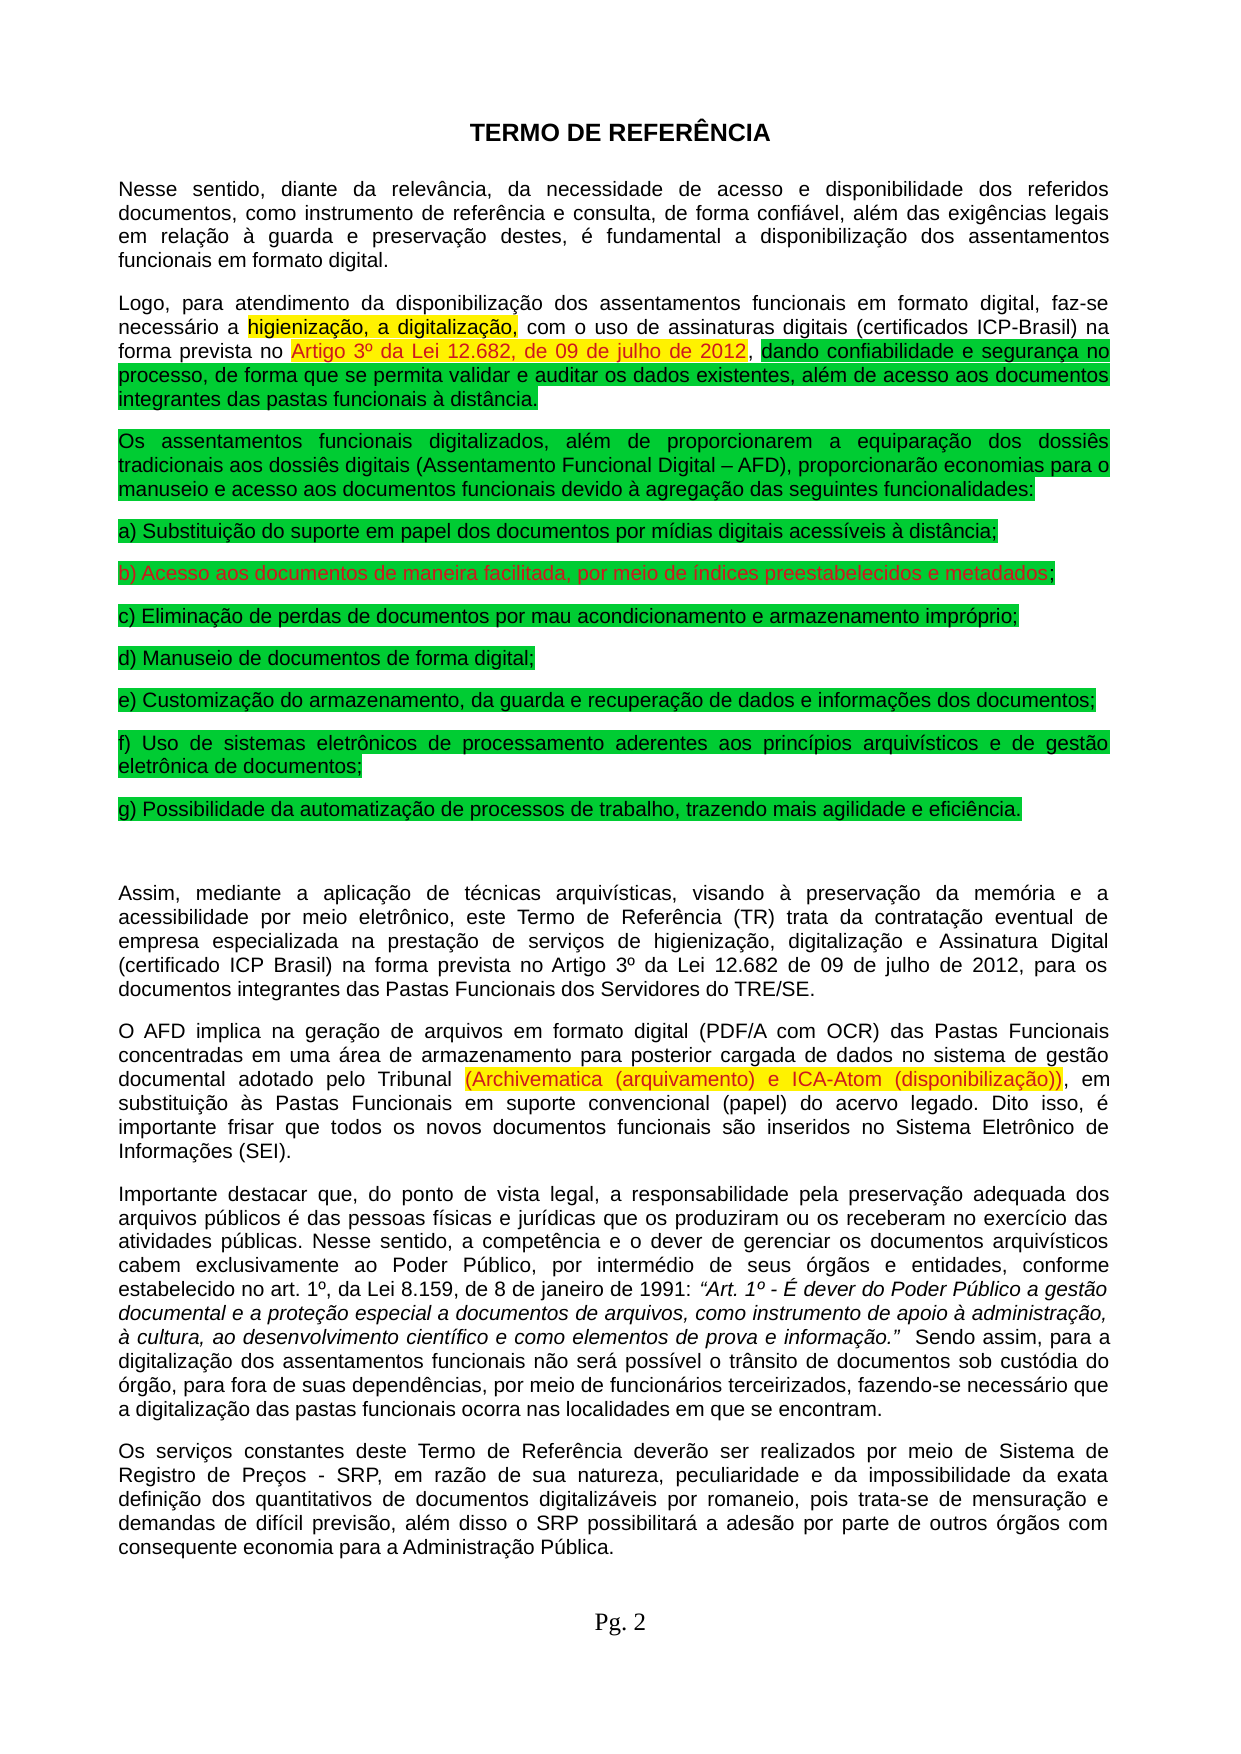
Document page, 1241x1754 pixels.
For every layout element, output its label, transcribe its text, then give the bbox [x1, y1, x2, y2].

text g) Possibilidade da automatização de processos de trabalho, trazendo mais agilidade e eficiência. [118, 797, 1110, 821]
text b) Acesso aos documentos de maneira facilitada, por meio de índices preestabelecidos e metadados; [118, 561, 1110, 585]
text a) Substituição do suporte em papel dos documentos por mídias digitais acessíveis à distância; [118, 519, 1110, 543]
text Nesse sentido, diante da relevância, da necessidade de acesso e disponibilidade dos referidos documentos, como instrumento de referência e consulta, de forma confiável, além das exigências legais em relação à guarda e preservação destes, é fundamental a disponibilização dos assentamentos funcionais em formato digital. [118, 176, 1110, 272]
text Importante destacar que, do ponto de vista legal, a responsabilidade pela preservação adequada dos arquivos públicos é das pessoas físicas e jurídicas que os produziram ou os receberam no exercício das atividades públicas. Nesse sentido, a competência e o dever de gerenciar os documentos arquivísticos cabem exclusivamente ao Poder Público, por intermédio de seus órgãos e entidades, conforme estabelecido no art. 1º, da Lei 8.159, de 8 de janeiro de 1991: “Art. 1º - É dever do Poder Público a gestão documental e a proteção especial a documentos de arquivos, como instrumento de apoio à administração, à cultura, ao desenvolvimento científico e como elementos de prova e informação.” Sendo assim, para a digitalização dos assentamentos funcionais não será possível o trânsito de documentos sob custódia do órgão, para fora de suas dependências, por meio de funcionários terceirizados, fazendo-se necessário que a digitalização das pastas funcionais ocorra nas localidades em que se encontram. [118, 1181, 1110, 1421]
text O AFD implica na geração de arquivos em formato digital (PDF/A com OCR) das Pastas Funcionais concentradas em uma área de armazenamento para posterior cargada de dados no sistema de gestão documental adotado pelo Tribunal (Archivematica (arquivamento) e ICA-Atom (disponibilização)), em substituição às Pastas Funcionais em suporte convencional (papel) do acervo legado. Dito isso, é importante frisar que todos os novos documentos funcionais são inseridos no Sistema Eletrônico de Informações (SEI). [118, 1019, 1110, 1163]
text d) Manuseio de documentos de forma digital; [118, 646, 1110, 670]
text e) Customização do armazenamento, da guarda e recuperação de dados e informações dos documentos; [118, 688, 1110, 712]
text Os serviços constantes deste Termo de Referência deverão ser realizados por meio de Sistema de Registro de Preços - SRP, em razão de sua natureza, peculiaridade e da impossibilidade da exata definição dos quantitativos de documentos digitalizáveis por romaneio, pois trata-se de mensuração e demandas de difícil previsão, além disso o SRP possibilitará a adesão por parte de outros órgãos com consequente economia para a Administração Pública. [118, 1439, 1110, 1559]
text Os assentamentos funcionais digitalizados, além de proporcionarem a equiparação dos dossiês tradicionais aos dossiês digitais (Assentamento Funcional Digital – AFD), proporcionarão economias para o manuseio e acesso aos documentos funcionais devido à agregação das seguintes funcionalidades: [118, 429, 1110, 501]
text c) Eliminação de perdas de documentos por mau acondicionamento e armazenamento impróprio; [118, 603, 1110, 627]
text Logo, para atendimento da disponibilização dos assentamentos funcionais em formato digital, faz-se necessário a higienização, a digitalização, com o uso de assinaturas digitais (certificados ICP-Brasil) na forma prevista no Artigo 3º da Lei 12.682, de 09 de julho de 2012, dando confiabilidade e segurança no processo, de forma que se permita validar e auditar os dados existentes, além de acesso aos documentos integrantes das pastas funcionais à distância. [118, 291, 1110, 410]
text Assim, mediante a aplicação de técnicas arquivísticas, visando à preservação da memória e a acessibilidade por meio eletrônico, este Termo de Referência (TR) trata da contratação eventual de empresa especializada na prestação de serviços de higienização, digitalização e Assinatura Digital (certificado ICP Brasil) na forma prevista no Artigo 3º da Lei 12.682 de 09 de julho de 2012, para os documentos integrantes das Pastas Funcionais dos Servidores do TRE/SE. [118, 881, 1110, 1001]
text f) Uso de sistemas eletrônicos de processamento aderentes aos princípios arquivísticos e de gestão eletrônica de documentos; [118, 730, 1110, 778]
